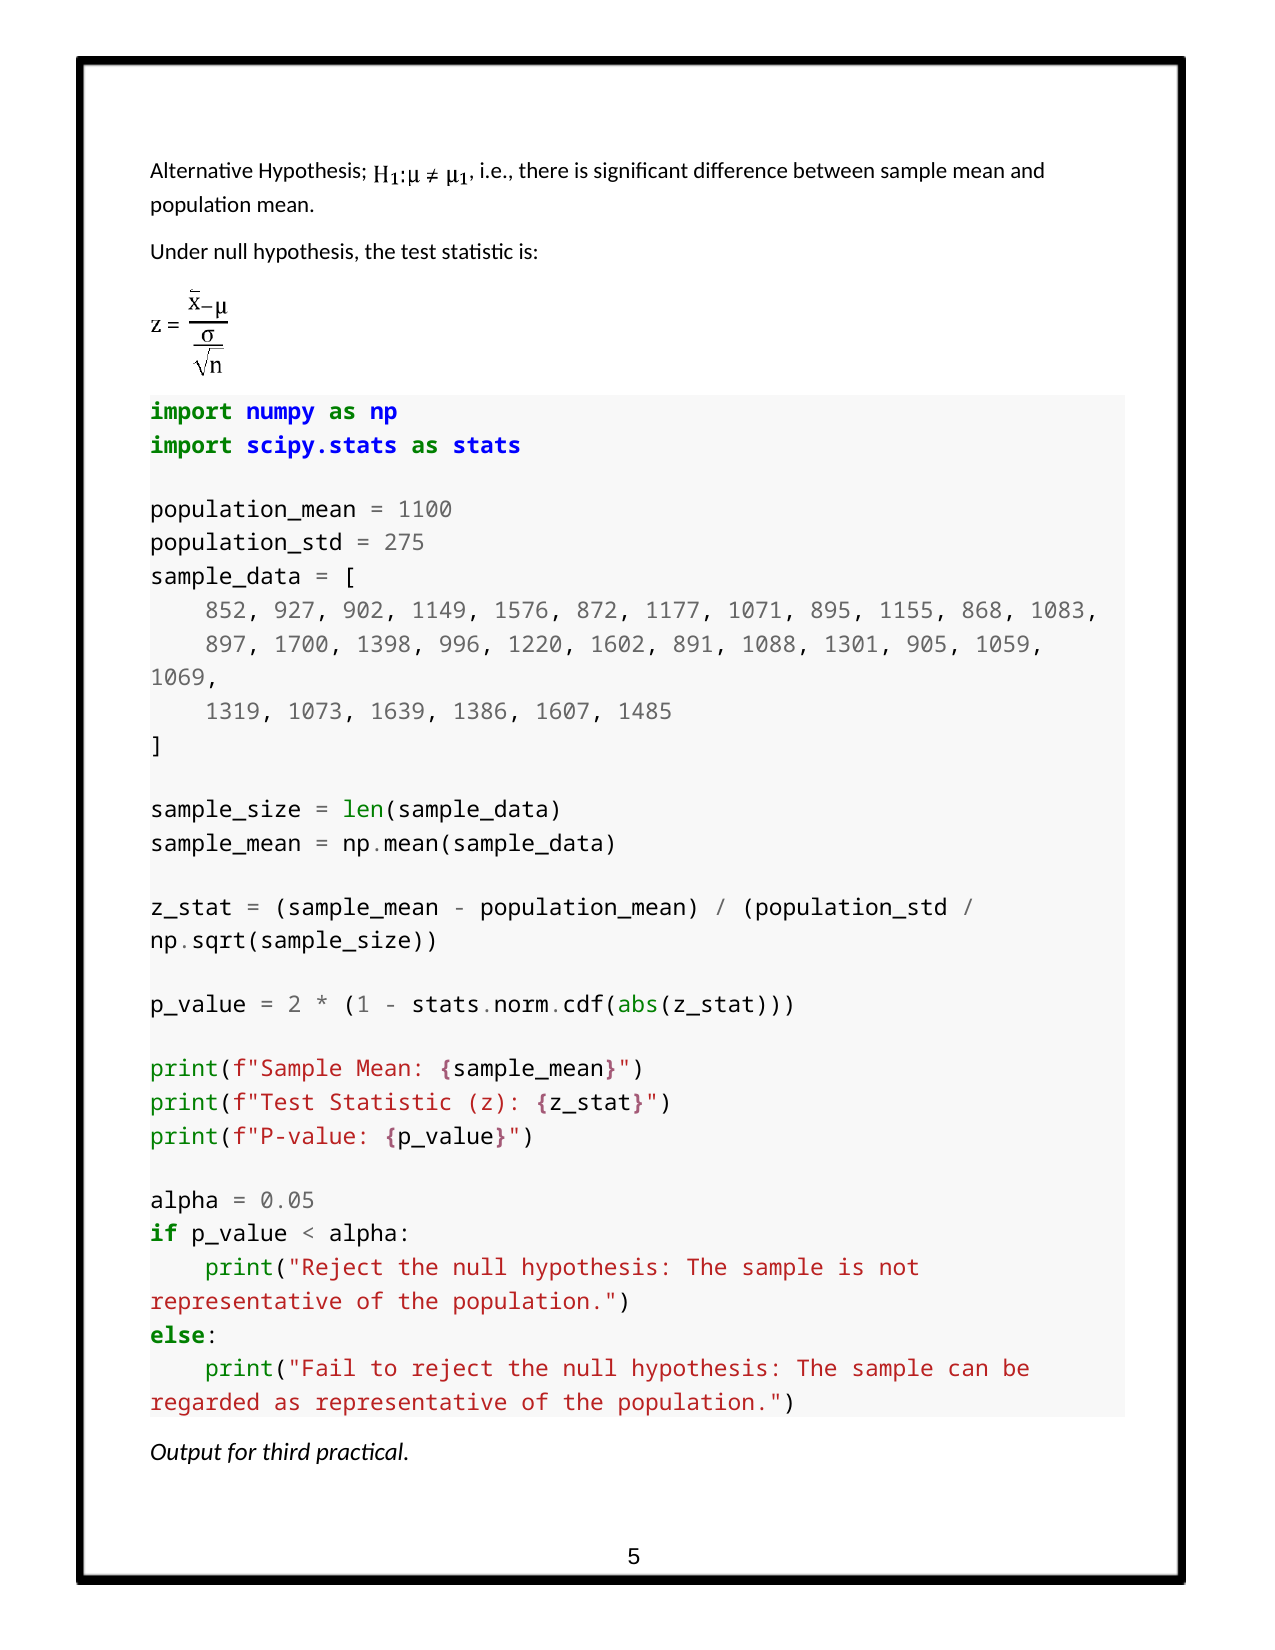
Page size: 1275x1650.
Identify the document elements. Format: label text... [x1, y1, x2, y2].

text Output for third practical. [150, 1436, 1125, 1467]
picture [76, 56, 1186, 1585]
text import numpy as np import scipy.stats as stats population_mean = 1100 population_std = 275 sample_data = [ 852, 927, 902, 1149, 1576, 872, 1177, 1071, 895, 1155, 868, 1083, 897, 1700, 1398, 996, 1220, 1602, 891, 1088, 1301, 905, 1059, 1069, 1319, 1073, 1639, 1386, 1607, 1485 ] sample_size = len(sample_data) sample_mean = np.mean(sample_data) z_stat = (sample_mean - population_mean) / (population_std / np.sqrt(sample_size)) p_value = 2 * (1 - stats.norm.cdf(abs(z_stat))) print(f"Sample Mean: {sample_mean}") print(f"Test Statistic (z): {z_stat}") print(f"P-value: {p_value}") alpha = 0.05 if p_value < alpha: print("Reject the null hypothesis: The sample is not representative of the population.") else: print("Fail to reject the null hypothesis: The sample can be regarded as representative of the population.") [150, 395, 1125, 1417]
text Alternative Hypothesis; , i.e., there is significant difference between sample mean and population mean. [150, 155, 1125, 218]
text Under null hypothesis, the test statistic is: [150, 237, 1125, 265]
